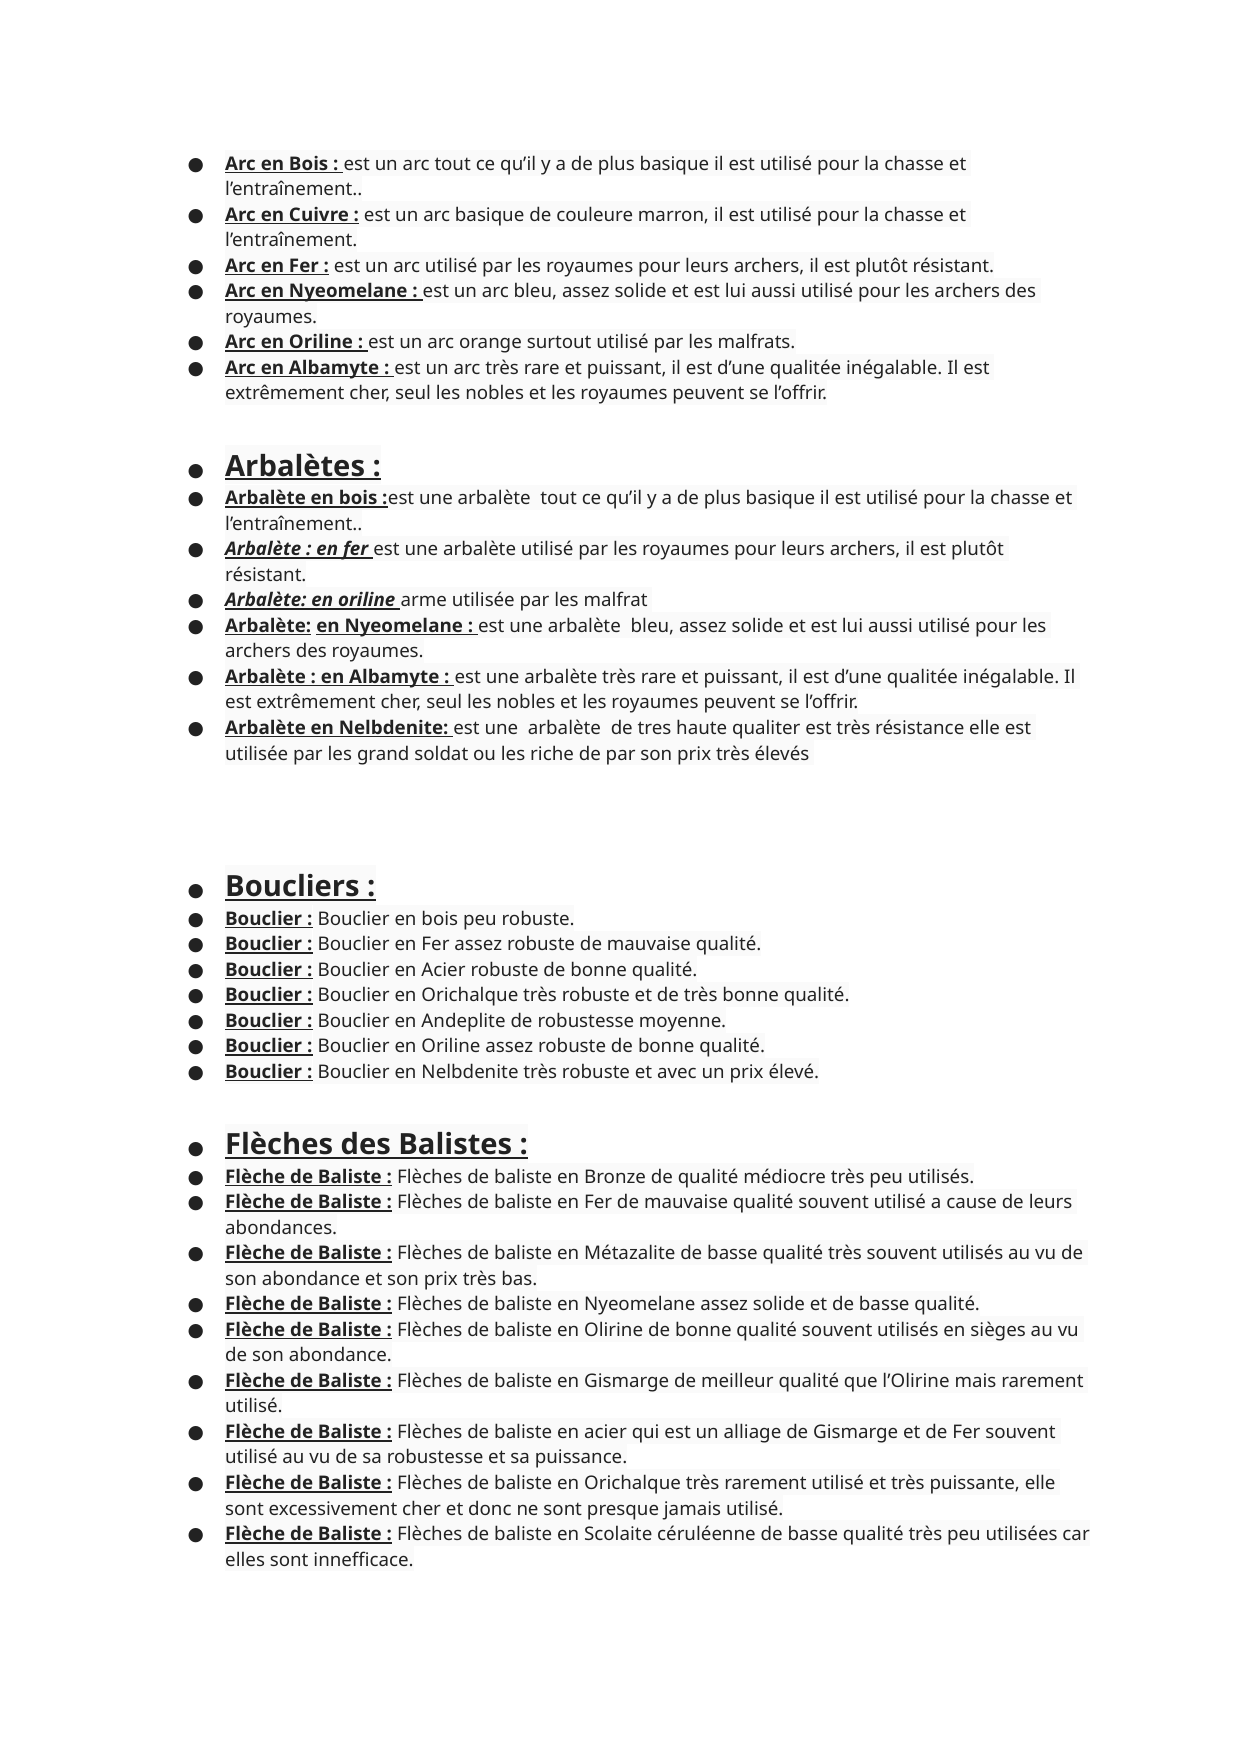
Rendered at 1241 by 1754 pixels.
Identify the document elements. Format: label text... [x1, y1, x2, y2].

subtitle Bouclier : Bouclier en Andeplite de robustesse moyenne. [187, 1007, 1090, 1033]
subtitle Boucliers : [187, 865, 1090, 905]
subtitle Arc en Oriline : est un arc orange surtout utilisé par les malfrats. [187, 329, 1090, 354]
subtitle Bouclier : Bouclier en Acier robuste de bonne qualité. [187, 956, 1090, 982]
subtitle Arbalète: en Nyeomelane : est une arbalète bleu, assez solide et est lui aussi utilisé pour les archers des royaumes. [187, 612, 1090, 663]
subtitle Arbalète : en fer est une arbalète utilisé par les royaumes pour leurs archers, il est plutôt résistant. [187, 536, 1090, 587]
subtitle Arc en Bois : est un arc tout ce qu’il y a de plus basique il est utilisé pour la chasse et l’entraînement.. [187, 150, 1090, 201]
subtitle Flèche de Baliste : Flèches de baliste en Orichalque très rarement utilisé et très puissante, elle sont excessivement cher et donc ne sont presque jamais utilisé. [187, 1469, 1090, 1520]
subtitle Arc en Albamyte : est un arc très rare et puissant, il est d’une qualitée inégalable. Il est extrêmement cher, seul les nobles et les royaumes peuvent se l’offrir. [187, 354, 1090, 405]
subtitle Bouclier : Bouclier en Oriline assez robuste de bonne qualité. [187, 1033, 1090, 1058]
subtitle Arc en Nyeomelane : est un arc bleu, assez solide et est lui aussi utilisé pour les archers des royaumes. [187, 278, 1090, 329]
subtitle Flèche de Baliste : Flèches de baliste en Nyeomelane assez solide et de basse qualité. [187, 1291, 1090, 1316]
subtitle Flèche de Baliste : Flèches de baliste en Bronze de qualité médiocre très peu utilisés. [187, 1163, 1090, 1189]
subtitle Arc en Cuivre : est un arc basique de couleure marron, il est utilisé pour la chasse et l’entraînement. [187, 201, 1090, 252]
subtitle Arbalète: en oriline arme utilisée par les malfrat [187, 587, 1090, 612]
subtitle Flèche de Baliste : Flèches de baliste en Métazalite de basse qualité très souvent utilisés au vu de son abondance et son prix très bas. [187, 1240, 1090, 1291]
subtitle Arbalètes : [187, 445, 1090, 484]
subtitle Flèche de Baliste : Flèches de baliste en Fer de mauvaise qualité souvent utilisé a cause de leurs abondances. [187, 1189, 1090, 1240]
subtitle Arbalète en bois :est une arbalète tout ce qu’il y a de plus basique il est utilisé pour la chasse et l’entraînement.. [187, 484, 1090, 536]
subtitle Bouclier : Bouclier en bois peu robuste. [187, 905, 1090, 931]
subtitle Flèche de Baliste : Flèches de baliste en acier qui est un alliage de Gismarge et de Fer souvent utilisé au vu de sa robustesse et sa puissance. [187, 1418, 1090, 1469]
subtitle Bouclier : Bouclier en Fer assez robuste de mauvaise qualité. [187, 931, 1090, 956]
subtitle Flèche de Baliste : Flèches de baliste en Olirine de bonne qualité souvent utilisés en sièges au vu de son abondance. [187, 1316, 1090, 1367]
subtitle Flèches des Balistes : [187, 1123, 1090, 1163]
subtitle Arbalète en Nelbdenite: est une arbalète de tres haute qualiter est très résistance elle est utilisée par les grand soldat ou les riche de par son prix très élevés [187, 714, 1090, 765]
subtitle Arbalète : en Albamyte : est une arbalète très rare et puissant, il est d’une qualitée inégalable. Il est extrêmement cher, seul les nobles et les royaumes peuvent se l’offrir. [187, 663, 1090, 714]
subtitle Flèche de Baliste : Flèches de baliste en Gismarge de meilleur qualité que l’Olirine mais rarement utilisé. [187, 1367, 1090, 1418]
subtitle Flèche de Baliste : Flèches de baliste en Scolaite céruléenne de basse qualité très peu utilisées car elles sont innefficace. [187, 1520, 1090, 1571]
subtitle Arc en Fer : est un arc utilisé par les royaumes pour leurs archers, il est plutôt résistant. [187, 252, 1090, 278]
subtitle Bouclier : Bouclier en Nelbdenite très robuste et avec un prix élevé. [187, 1058, 1090, 1084]
subtitle Bouclier : Bouclier en Orichalque très robuste et de très bonne qualité. [187, 982, 1090, 1007]
